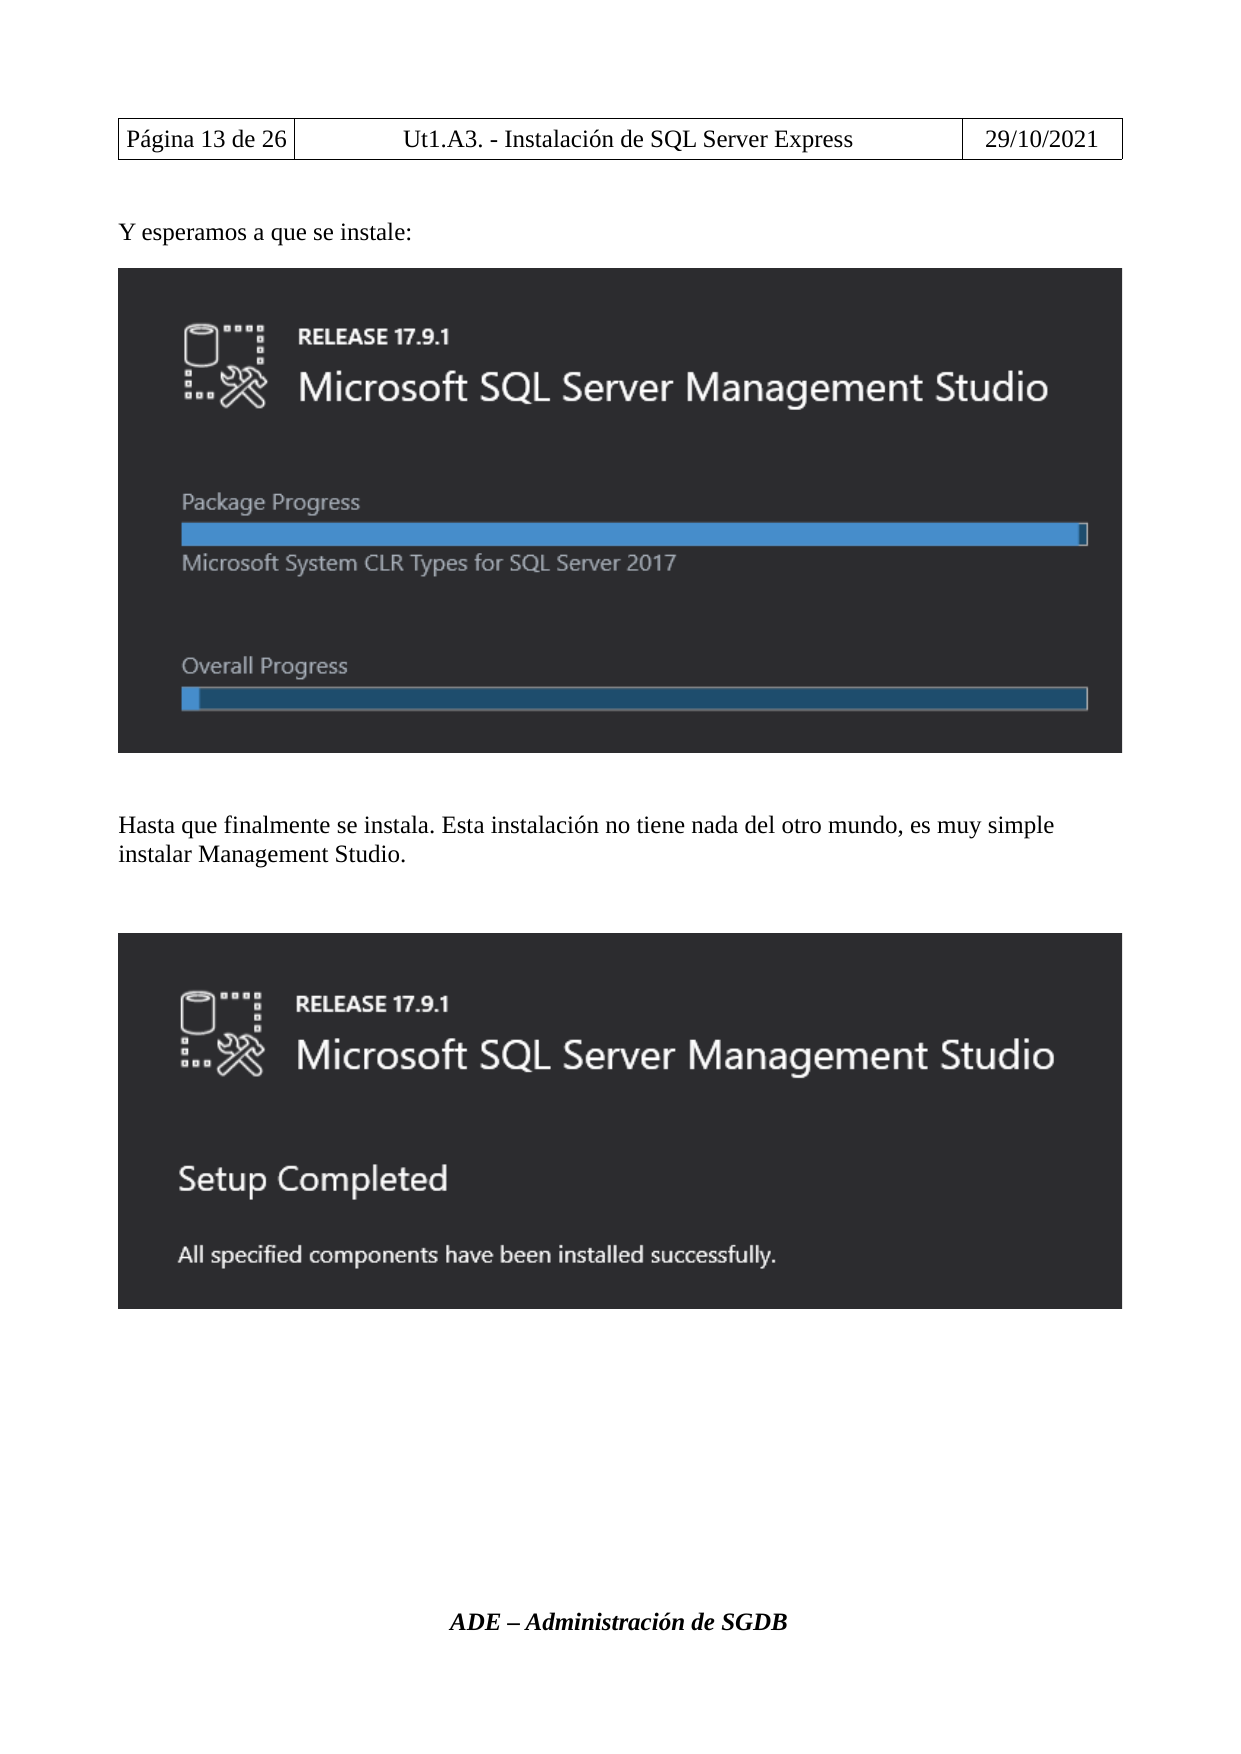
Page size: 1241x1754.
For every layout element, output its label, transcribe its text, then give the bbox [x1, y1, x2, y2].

picture [118, 268, 1123, 753]
text Hasta que finalmente se instala. Esta instalación no tiene nada del otro mundo, es muy simple instalar Management Studio. [118, 810, 1122, 867]
picture [118, 933, 1123, 1309]
text Y esperamos a que se instale: [118, 217, 1122, 246]
